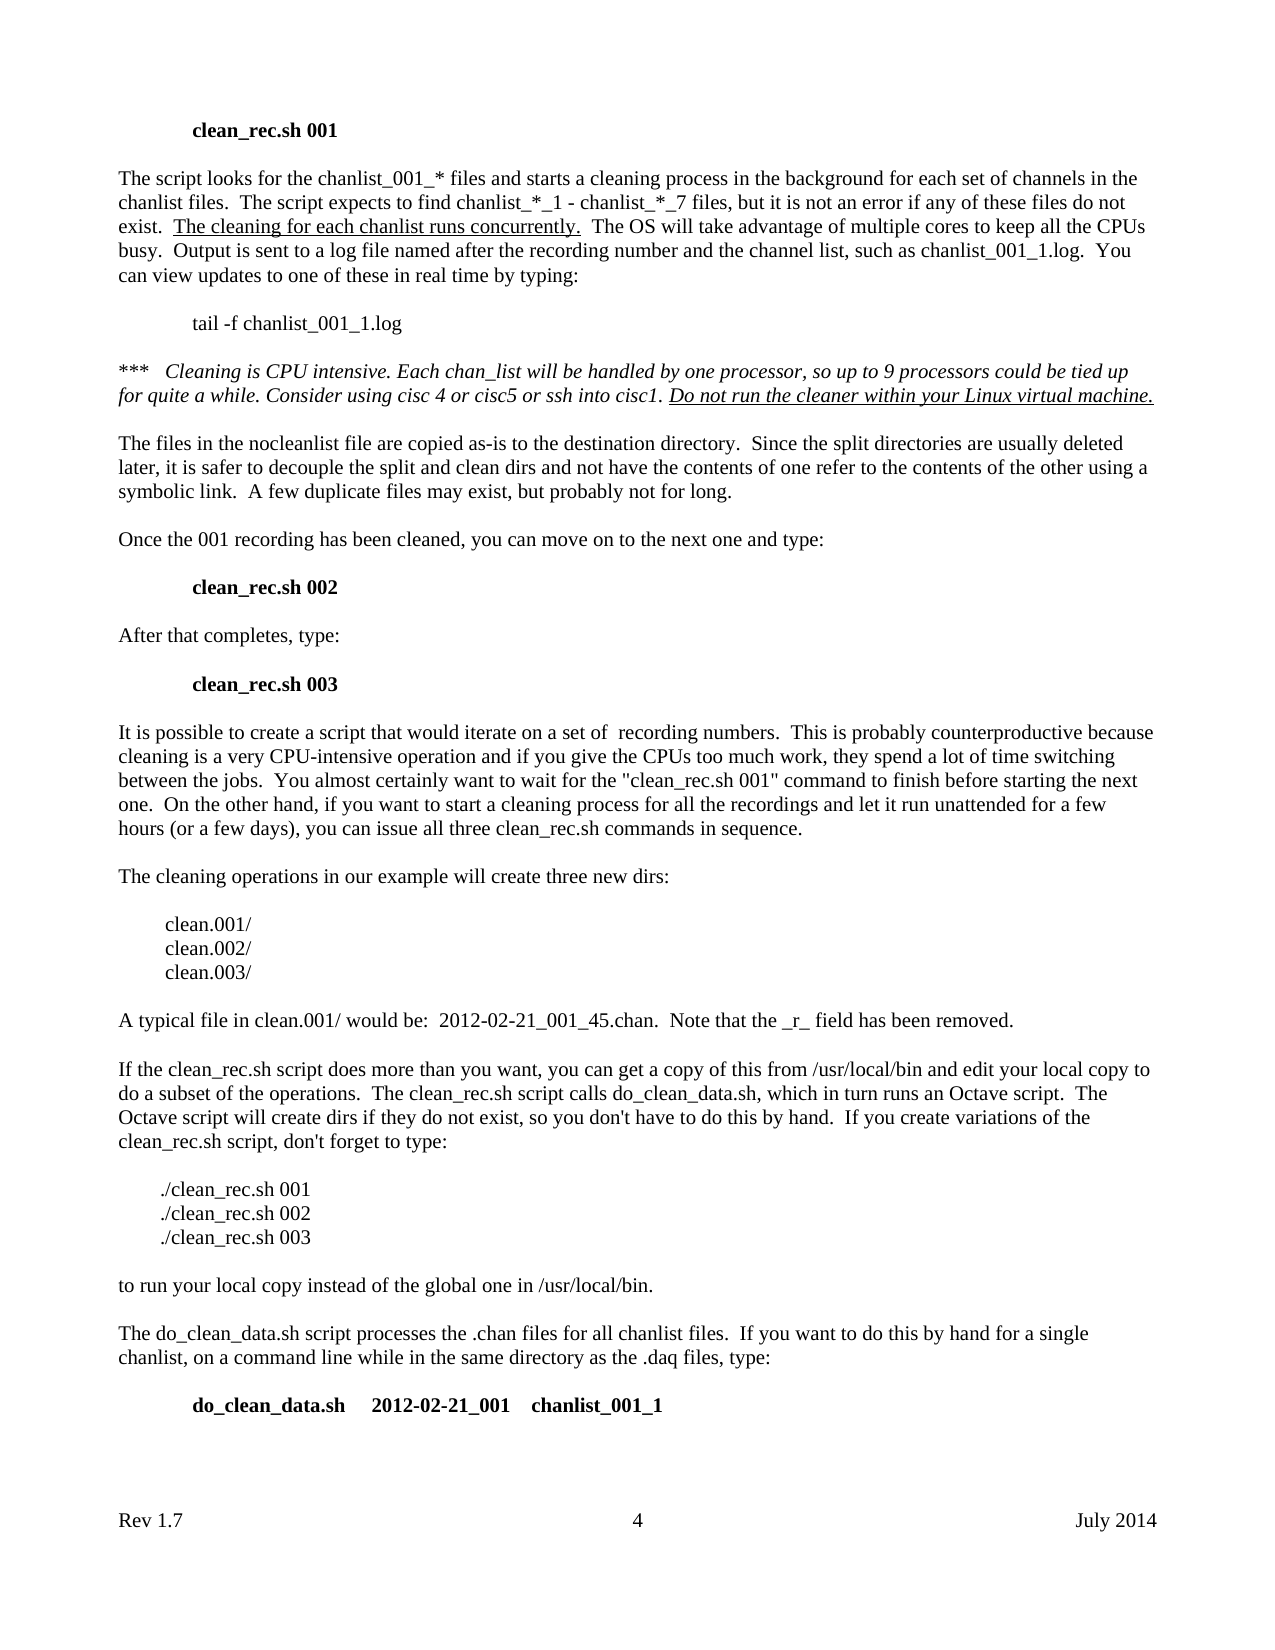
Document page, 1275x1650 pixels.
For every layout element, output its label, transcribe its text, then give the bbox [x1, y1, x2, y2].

text It is possible to create a script that would iterate on a set of recording numbers. This is probably counterproductive because cleaning is a very CPU-intensive operation and if you give the CPUs too much work, they spend a lot of time switching between the jobs. You almost certainly want to wait for the "clean_rec.sh 001" command to finish before starting the next one. On the other hand, if you want to start a cleaning process for all the recordings and let it run unattended for a few hours (or a few days), you can issue all three clean_rec.sh commands in sequence. [118, 720, 1157, 840]
text Once the 001 recording has been cleaned, you can move on to the next one and type: [118, 527, 1157, 551]
text If the clean_rec.sh script does more than you want, you can get a copy of this from /usr/local/bin and edit your local copy to do a subset of the operations. The clean_rec.sh script calls do_clean_data.sh, which in turn runs an Octave script. The Octave script will create dirs if they do not exist, so you don't have to do this by hand. If you create variations of the clean_rec.sh script, don't forget to type: [118, 1057, 1157, 1153]
text ./clean_rec.sh 003 [118, 1225, 1157, 1249]
text clean.001/ [118, 912, 1157, 936]
text The script looks for the chanlist_001_* files and starts a cleaning process in the background for each set of channels in the chanlist files. The script expects to find chanlist_*_1 - chanlist_*_7 files, but it is not an error if any of these files do not exist. The cleaning for each chanlist runs concurrently. The OS will take advantage of multiple cores to keep all the CPUs busy. Output is sent to a log file named after the recording number and the channel list, such as chanlist_001_1.log. You can view updates to one of these in real time by typing: [118, 166, 1157, 287]
text The cleaning operations in our example will create three new dirs: [118, 864, 1157, 888]
text clean_rec.sh 001 [118, 118, 1157, 142]
text A typical file in clean.001/ would be: 2012-02-21_001_45.chan. Note that the _r_ field has been removed. [118, 1008, 1157, 1032]
text do_clean_data.sh 2012-02-21_001 chanlist_001_1 [118, 1393, 1157, 1417]
text clean_rec.sh 003 [118, 672, 1157, 696]
text The do_clean_data.sh script processes the .chan files for all chanlist files. If you want to do this by hand for a single chanlist, on a command line while in the same directory as the .daq files, type: [118, 1321, 1157, 1369]
text clean.003/ [118, 960, 1157, 984]
text *** Cleaning is CPU intensive. Each chan_list will be handled by one processor, so up to 9 processors could be tied up for quite a while. Consider using cisc 4 or cisc5 or ssh into cisc1. Do not run the cleaner within your Linux virtual machine. [118, 359, 1157, 407]
text tail -f chanlist_001_1.log [118, 311, 1157, 335]
text ./clean_rec.sh 001 [118, 1177, 1157, 1201]
text The files in the nocleanlist file are copied as-is to the destination directory. Since the split directories are usually deleted later, it is safer to decouple the split and clean dirs and not have the contents of one refer to the contents of the other using a symbolic link. A few duplicate files may exist, but probably not for long. [118, 431, 1157, 503]
text ./clean_rec.sh 002 [118, 1201, 1157, 1225]
text clean_rec.sh 002 [118, 575, 1157, 599]
text to run your local copy instead of the global one in /usr/local/bin. [118, 1273, 1157, 1297]
text clean.002/ [118, 936, 1157, 960]
text After that completes, type: [118, 623, 1157, 647]
